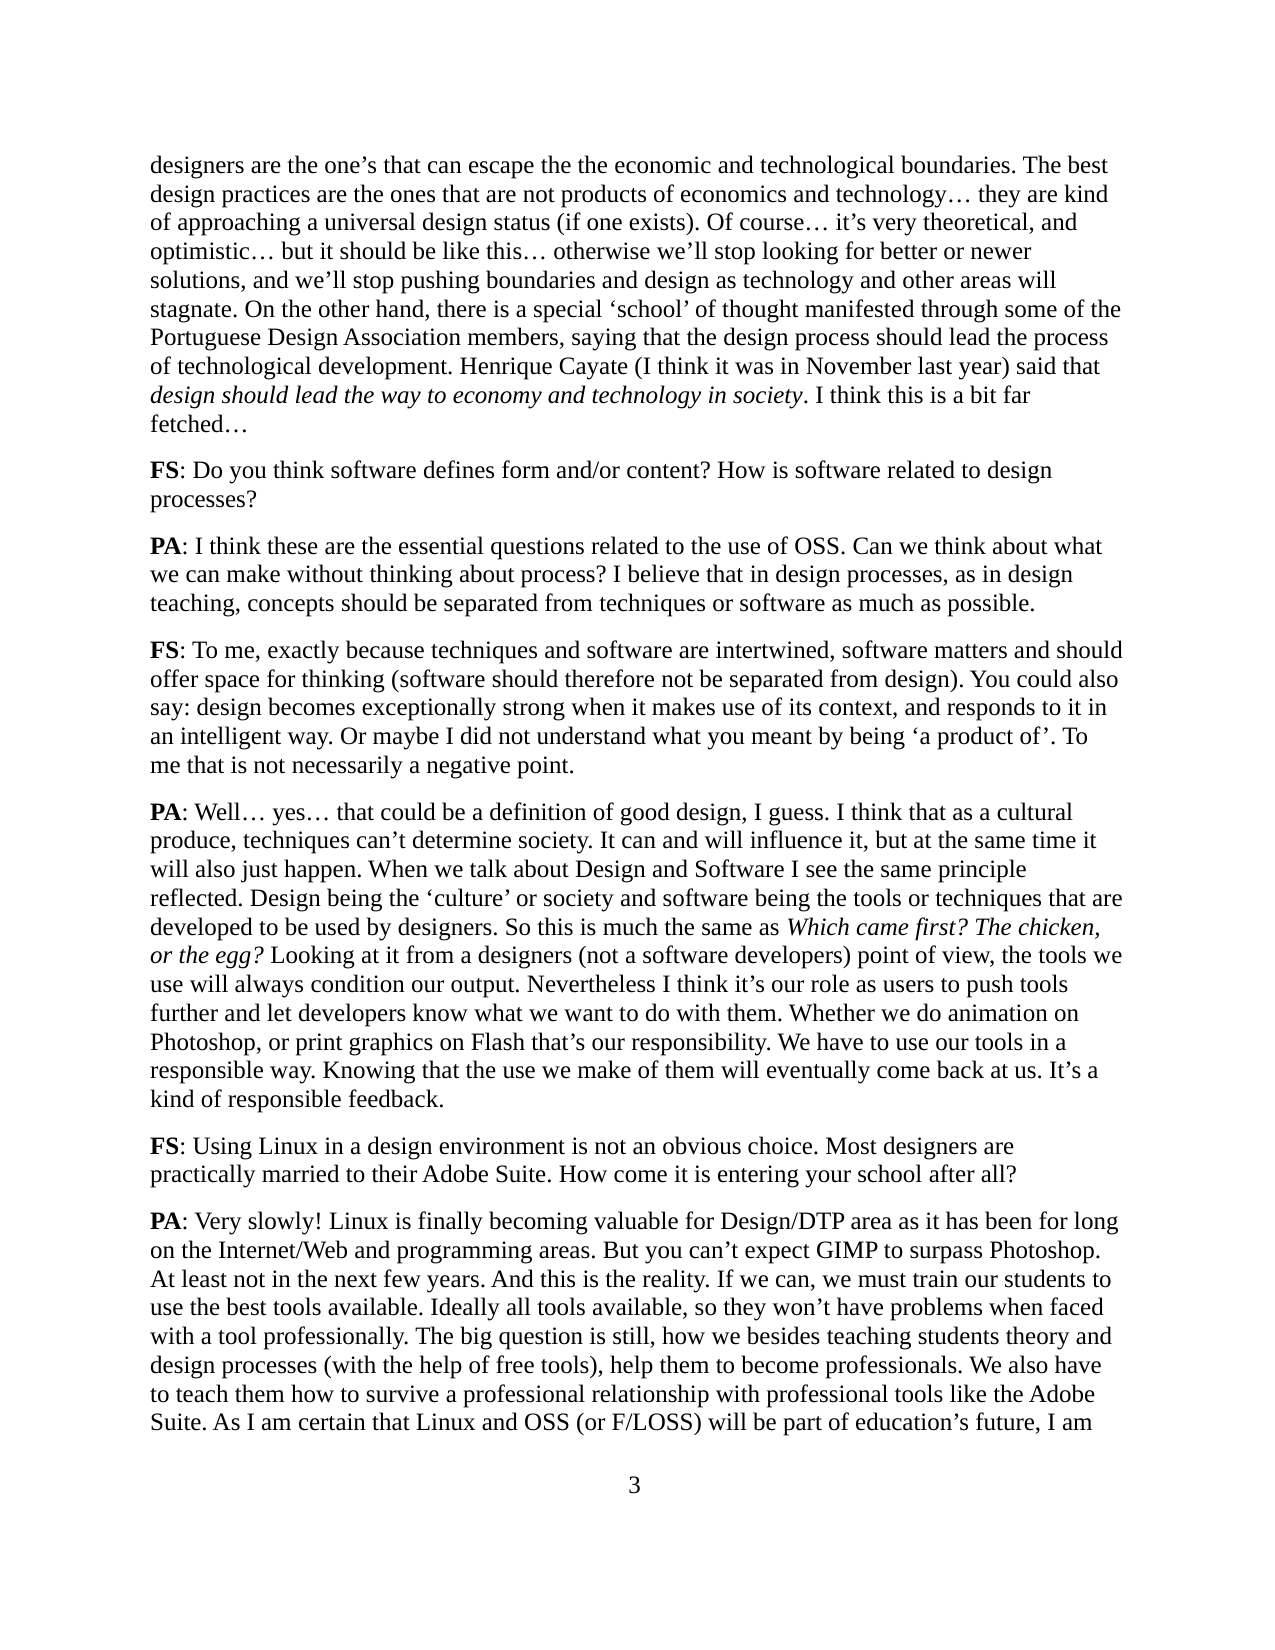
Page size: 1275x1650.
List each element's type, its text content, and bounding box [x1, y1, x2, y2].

text PA: I think these are the essential questions related to the use of OSS. Can we think about what we can make without thinking about process? I believe that in design processes, as in design teaching, concepts should be separated from techniques or software as much as possible. [150, 531, 1125, 617]
text FS: Using Linux in a design environment is not an obvious choice. Most designers are practically married to their Adobe Suite. How come it is entering your school after all? [150, 1131, 1125, 1188]
text FS: To me, exactly because techniques and software are intertwined, software matters and should offer space for thinking (software should therefore not be separated from design). You could also say: design becomes exceptionally strong when it makes use of its context, and responds to it in an intelligent way. Or maybe I did not understand what you meant by being ‘a product of’. To me that is not necessarily a negative point. [150, 635, 1125, 779]
text FS: Do you think software defines form and/or content? How is software related to design processes? [150, 455, 1125, 513]
text PA: Very slowly! Linux is finally becoming valuable for Design/DTP area as it has been for long on the Internet/Web and programming areas. But you can’t expect GIMP to surpass Photoshop. At least not in the next few years. And this is the reality. If we can, we must train our students to use the best tools available. Ideally all tools available, so they won’t have problems when faced with a tool professionally. The big question is still, how we besides teaching students theory and design processes (with the help of free tools), help them to become professionals. We also have to teach them how to survive a professional relationship with professional tools like the Adobe Suite. As I am certain that Linux and OSS (or F/LOSS) will be part of education’s future, I am [150, 1206, 1125, 1436]
text PA: Well… yes… that could be a definition of good design, I guess. I think that as a cultural produce, techniques can’t determine society. It can and will influence it, but at the same time it will also just happen. When we talk about Design and Software I see the same principle reflected. Design being the ‘culture’ or society and software being the tools or techniques that are developed to be used by designers. So this is much the same as Which came first? The chicken, or the egg? Looking at it from a designers (not a software developers) point of view, the tools we use will always condition our output. Nevertheless I think it’s our role as users to push tools further and let developers know what we want to do with them. Whether we do animation on Photoshop, or print graphics on Flash that’s our responsibility. We have to use our tools in a responsible way. Knowing that the use we make of them will eventually come back at us. It’s a kind of responsible feedback. [150, 797, 1125, 1113]
text designers are the one’s that can escape the the economic and technological boundaries. The best design practices are the ones that are not products of economics and technology… they are kind of approaching a universal design status (if one exists). Of course… it’s very theoretical, and optimistic… but it should be like this… otherwise we’ll stop looking for better or newer solutions, and we’ll stop pushing boundaries and design as technology and other areas will stagnate. On the other hand, there is a special ‘school’ of thought manifested through some of the Portuguese Design Association members, saying that the design process should lead the process of technological development. Henrique Cayate (I think it was in November last year) said that design should lead the way to economy and technology in society. I think this is a bit far fetched… [150, 150, 1125, 437]
